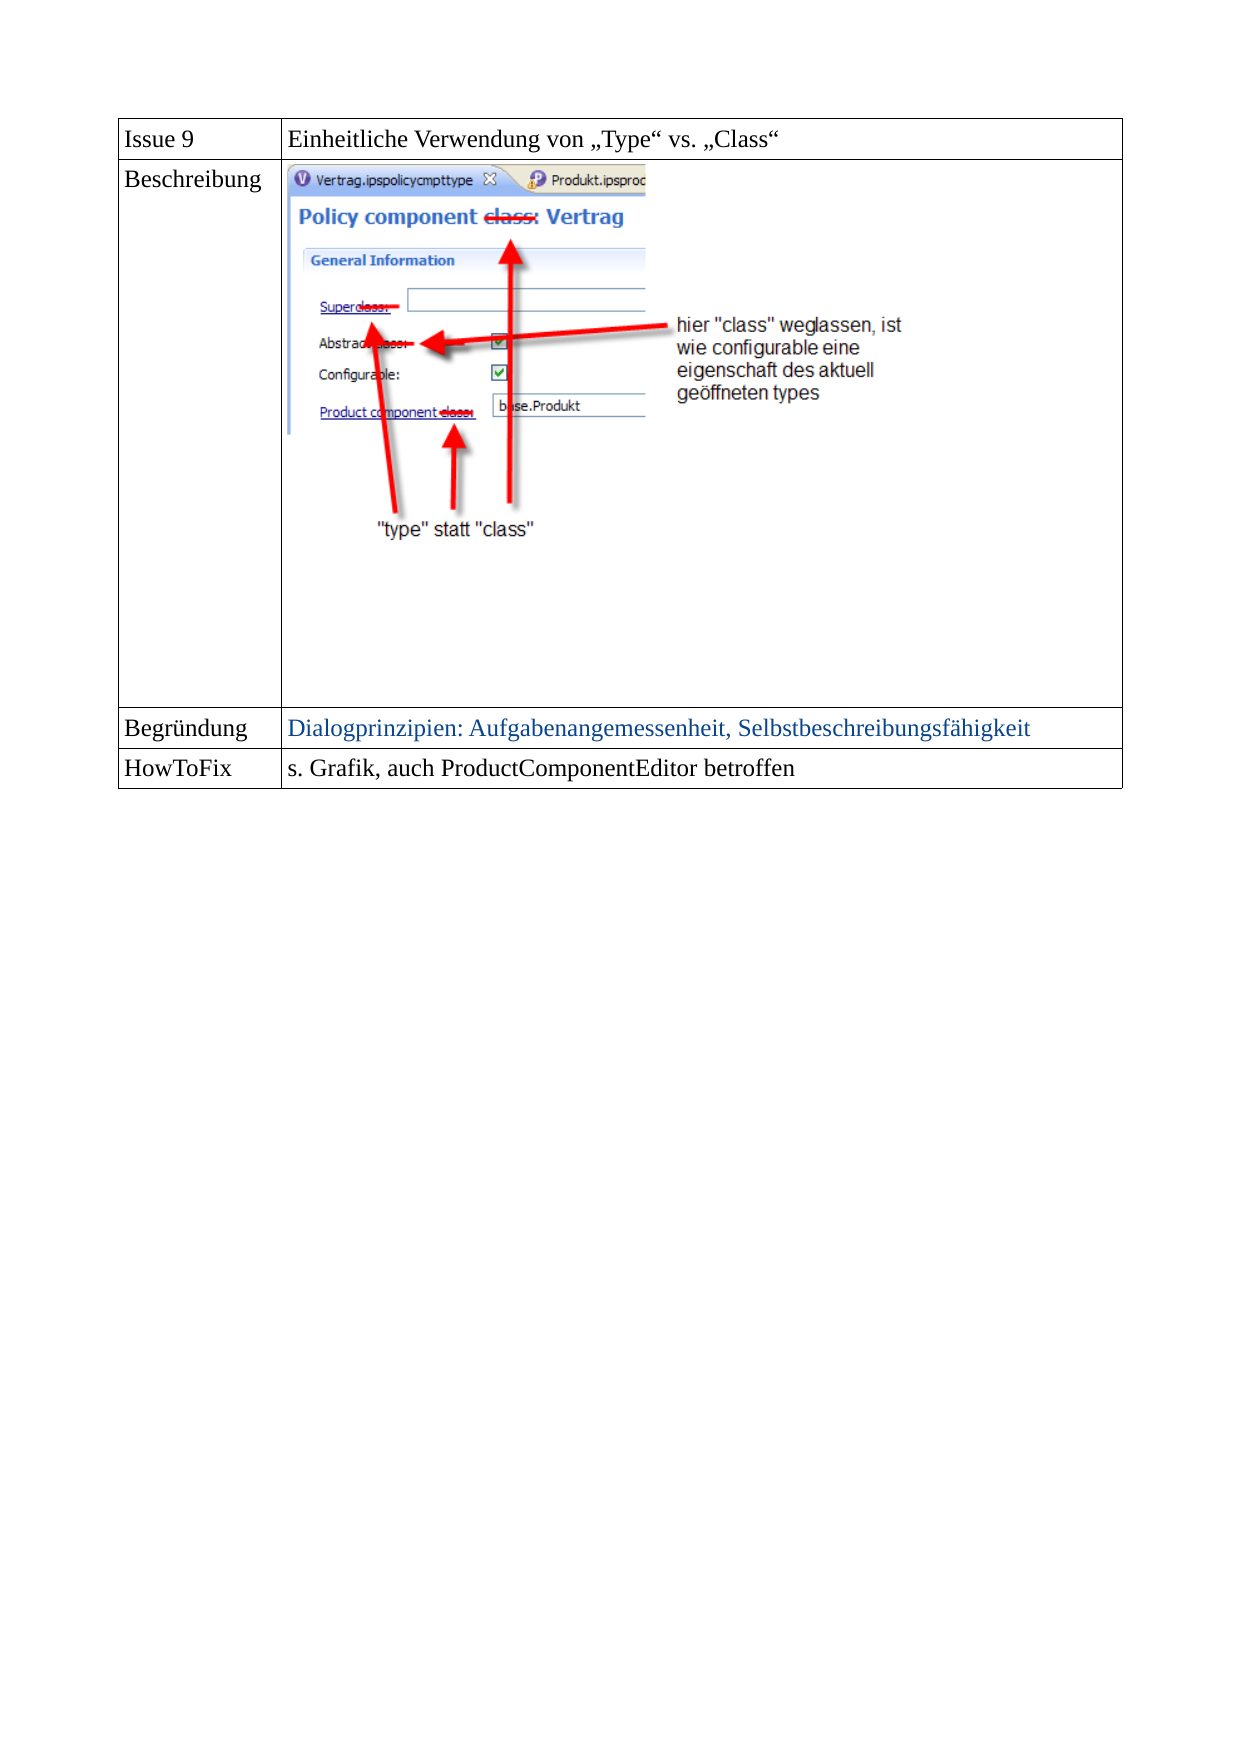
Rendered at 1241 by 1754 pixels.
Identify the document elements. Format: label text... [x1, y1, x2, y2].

table_cell Begründung [119, 708, 281, 747]
table_header Einheitliche Verwendung von „Type“ vs. „Class“ [282, 119, 1122, 158]
table_header Issue 9 [119, 119, 281, 158]
table_cell HowToFix [119, 749, 281, 788]
table_cell s. Grafik, auch ProductComponentEditor betroffen [282, 749, 1122, 788]
table_cell [282, 160, 1122, 707]
table_cell Dialogprinzipien: Aufgabenangemessenheit, Selbstbeschreibungsfähigkeit [282, 708, 1122, 747]
table_cell Beschreibung [119, 160, 281, 707]
picture [287, 164, 1117, 673]
